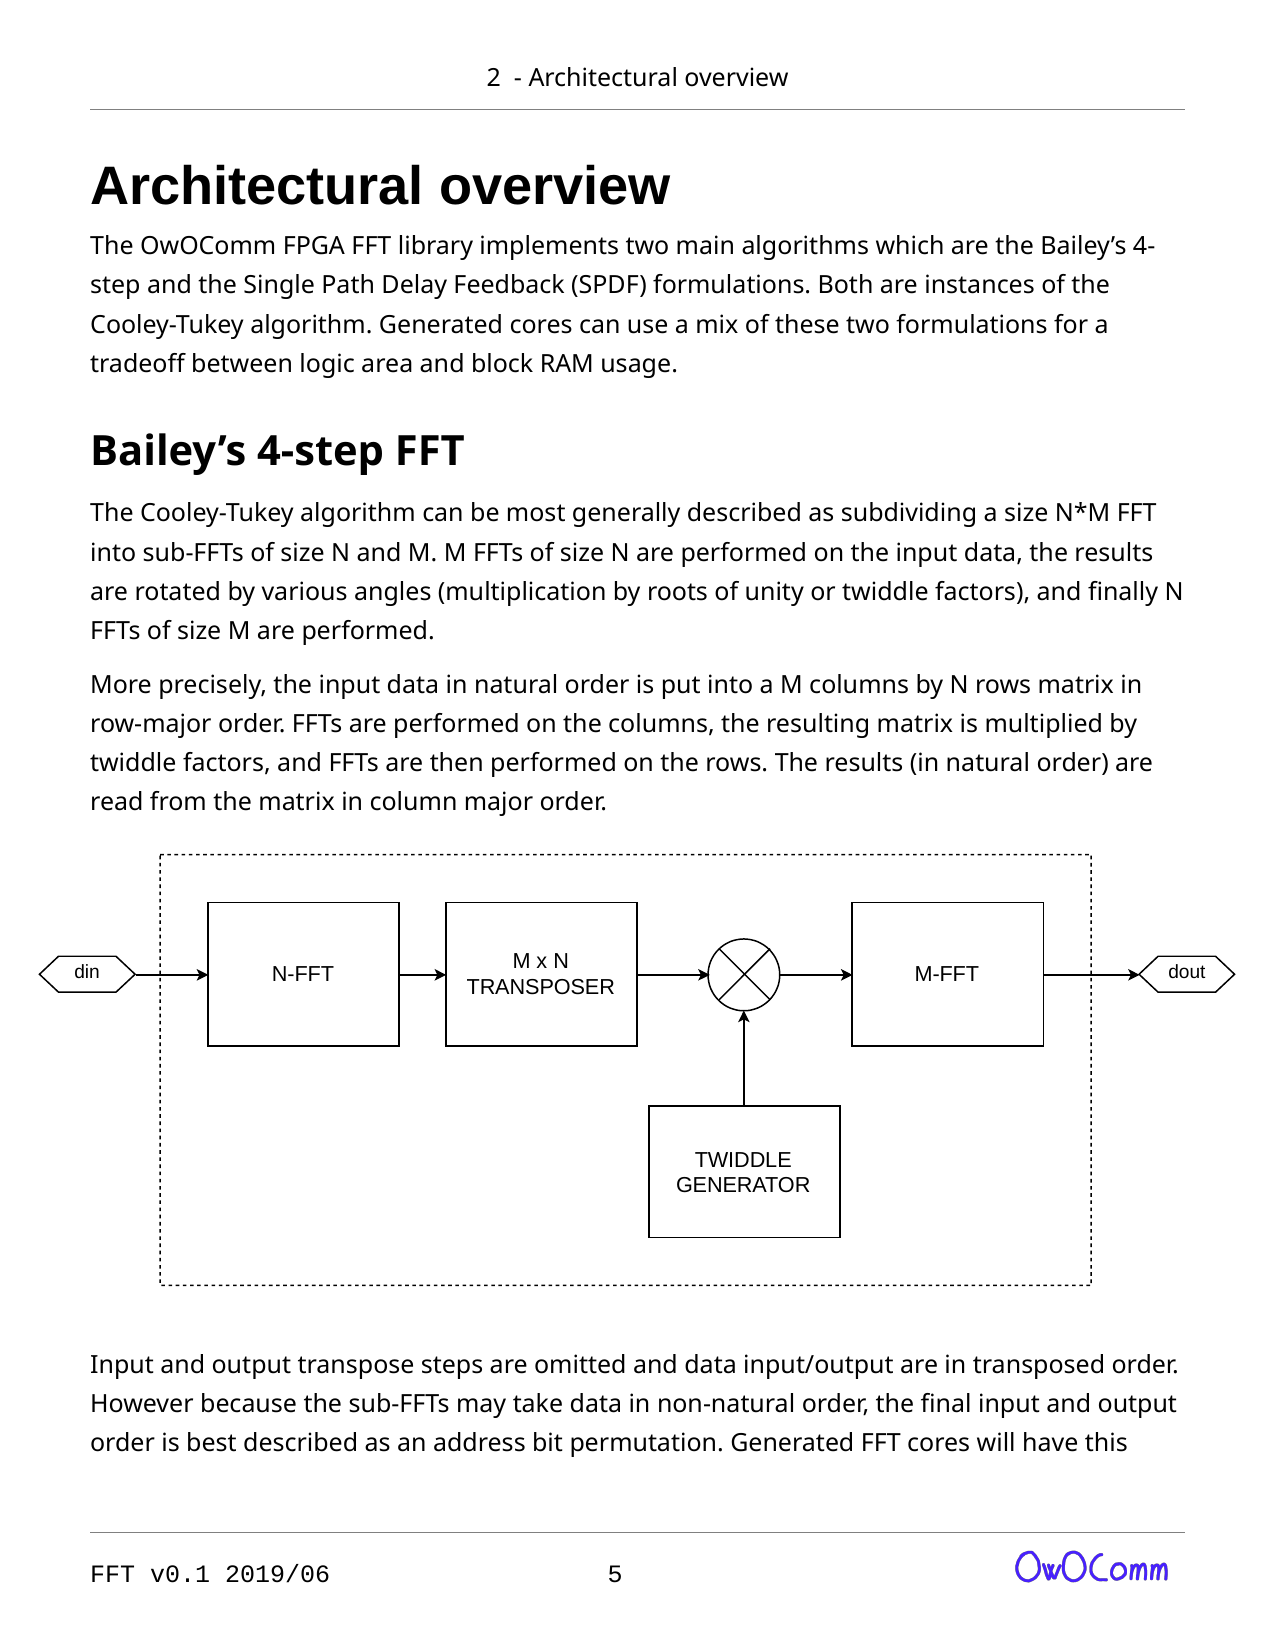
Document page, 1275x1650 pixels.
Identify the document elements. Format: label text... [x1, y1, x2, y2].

picture [1005, 1544, 1178, 1589]
text Input and output transpose steps are omitted and data input/output are in transposed order. However because the sub-FFTs may take data in non-natural order, the final input and output order is best described as an address bit permutation. Generated FFT cores will have this [90, 1346, 1185, 1459]
text The OwOComm FPGA FFT library implements two main algorithms which are the Bailey’s 4-step and the Single Path Delay Feedback (SPDF) formulations. Both are instances of the Cooley-Tukey algorithm. Generated cores can use a mix of these two formulations for a tradeoff between logic area and block RAM usage. [90, 228, 1185, 379]
subtitle Architectural overview [90, 154, 1185, 216]
text The Cooley-Tukey algorithm can be most generally described as subdividing a size N*M FFT into sub-FFTs of size N and M. M FFTs of size N are performed on the input data, the results are rotated by various angles (multiplication by roots of unity or twiddle factors), and finally N FFTs of size M are performed. [90, 495, 1185, 647]
subtitle Bailey’s 4-step FFT [90, 420, 1185, 477]
text More precisely, the input data in natural order is put into a M columns by N rows matrix in row-major order. FFTs are performed on the columns, the resulting matrix is multiplied by twiddle factors, and FFTs are then performed on the rows. The results (in natural order) are read from the matrix in column major order. [90, 666, 1185, 818]
